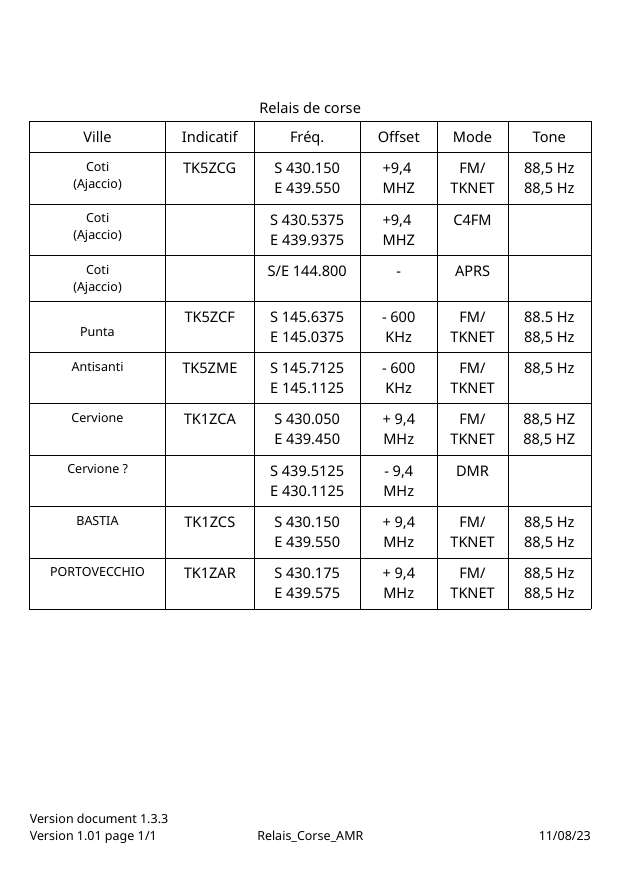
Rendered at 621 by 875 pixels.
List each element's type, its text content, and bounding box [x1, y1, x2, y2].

table_cell DMR [438, 456, 508, 506]
table_cell FM/TKNET [438, 404, 508, 455]
table_cell [166, 456, 254, 506]
table_cell 88,5 Hz 88,5 Hz [509, 559, 591, 609]
table_cell S 430.150 E 439.550 [255, 153, 360, 203]
table_cell S 439.5125 E 430.1125 [255, 456, 360, 506]
table_cell [166, 205, 254, 255]
table_header Indicatif [166, 122, 254, 152]
table_cell Cervione [30, 404, 165, 455]
table_cell [509, 456, 591, 506]
table_cell C4FM [438, 205, 508, 255]
table_cell 88,5 Hz 88,5 Hz [509, 153, 591, 203]
table_cell - [361, 256, 437, 301]
table_cell Coti (Ajaccio) [30, 205, 165, 255]
table_cell Coti (Ajaccio) [30, 256, 165, 301]
table_cell FM/TKNET [438, 559, 508, 609]
table_cell Antisanti [30, 353, 165, 403]
table_cell + 9,4 MHz [361, 559, 437, 609]
table_cell APRS [438, 256, 508, 301]
table_cell - 9,4 MHz [361, 456, 437, 506]
table_cell S 430.050 E 439.450 [255, 404, 360, 455]
table_cell +9,4 MHZ [361, 153, 437, 203]
table_cell +9,4 MHZ [361, 205, 437, 255]
table_cell [509, 205, 591, 255]
table_cell 88,5 HZ 88,5 HZ [509, 404, 591, 455]
table_cell FM/TKNET [438, 507, 508, 557]
table_cell S 430.5375 E 439.9375 [255, 205, 360, 255]
table_header Fréq. [255, 122, 360, 152]
table_header Ville [30, 122, 165, 152]
table_cell Coti (Ajaccio) [30, 153, 165, 203]
table_cell TK1ZCS [166, 507, 254, 557]
table_cell FM/TKNET [438, 153, 508, 203]
table_header Mode [438, 122, 508, 152]
table_cell [166, 256, 254, 301]
table_cell + 9,4 MHz [361, 507, 437, 557]
table_cell TK1ZAR [166, 559, 254, 609]
table_cell PORTOVECCHIO [30, 559, 165, 609]
table_cell S/E 144.800 [255, 256, 360, 301]
table_cell Punta [30, 302, 165, 352]
table_cell TK1ZCA [166, 404, 254, 455]
table_cell S 430.150 E 439.550 [255, 507, 360, 557]
table_header Offset [361, 122, 437, 152]
table_cell Cervione ? [30, 456, 165, 506]
table_cell S 145.6375 E 145.0375 [255, 302, 360, 352]
text Relais de corse [29, 98, 591, 118]
table_cell TK5ZCF [166, 302, 254, 352]
table_cell 88,5 Hz 88,5 Hz [509, 507, 591, 557]
table_cell FM/TKNET [438, 302, 508, 352]
table_cell - 600 KHz [361, 302, 437, 352]
table_cell + 9,4 MHz [361, 404, 437, 455]
table_cell TK5ZCG [166, 153, 254, 203]
table_cell 88.5 Hz 88,5 Hz [509, 302, 591, 352]
table_cell S 430.175 E 439.575 [255, 559, 360, 609]
table_cell - 600 KHz [361, 353, 437, 403]
table_header Tone [509, 122, 591, 152]
table_cell TK5ZME [166, 353, 254, 403]
table_cell 88,5 Hz [509, 353, 591, 403]
table_cell FM/TKNET [438, 353, 508, 403]
table_cell S 145.7125 E 145.1125 [255, 353, 360, 403]
table_cell [509, 256, 591, 301]
table_cell BASTIA [30, 507, 165, 557]
